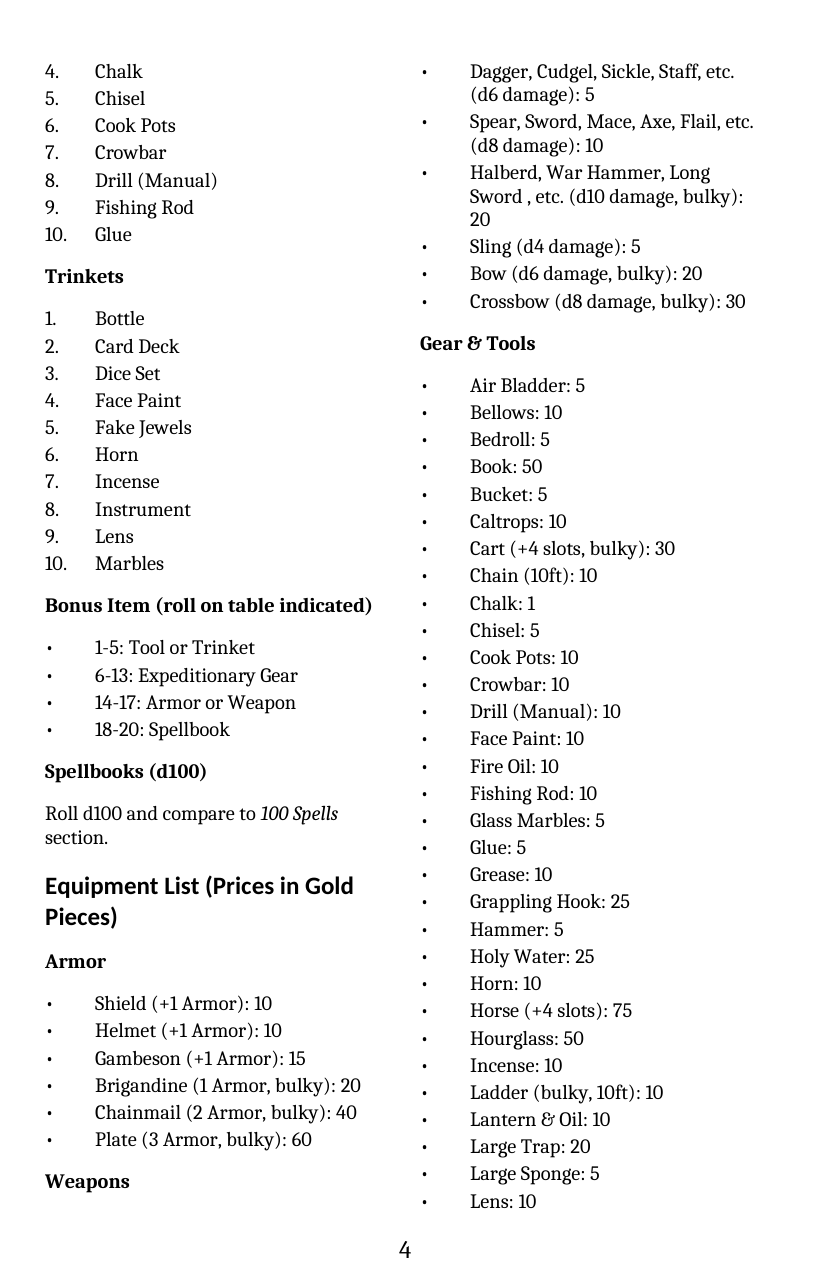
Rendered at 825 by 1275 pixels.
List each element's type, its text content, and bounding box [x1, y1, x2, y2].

list Crossbow (d8 damage, bulky): 30 [420, 290, 765, 313]
list Dagger, Cudgel, Sickle, Staff, etc. (d6 damage): 5 [420, 60, 765, 107]
list Large Sponge: 5 [420, 1162, 765, 1186]
list Lens [45, 525, 390, 548]
list Hammer: 5 [420, 918, 765, 941]
list Incense [45, 471, 390, 494]
list Fake Jewels [45, 416, 390, 440]
list Lantern & Oil: 10 [420, 1108, 765, 1132]
list Holy Water: 25 [420, 945, 765, 968]
text Trinkets [45, 265, 390, 289]
list Fishing Rod [45, 196, 390, 219]
list Face Paint: 10 [420, 727, 765, 751]
list Horn: 10 [420, 972, 765, 996]
list Glass Marbles: 5 [420, 809, 765, 832]
list Plate (3 Armor, bulky): 60 [45, 1128, 390, 1152]
list Glue [45, 223, 390, 247]
list Air Bladder: 5 [420, 374, 765, 397]
list Chalk: 1 [420, 592, 765, 615]
list Grease: 10 [420, 863, 765, 887]
list Bellows: 10 [420, 401, 765, 425]
list Instrument [45, 498, 390, 521]
list Cart (+4 slots, bulky): 30 [420, 537, 765, 561]
text Bonus Item (roll on table indicated) [45, 594, 390, 618]
list Grappling Hook: 25 [420, 891, 765, 914]
list Gambeson (+1 Armor): 15 [45, 1047, 390, 1070]
list 6-13: Expeditionary Gear [45, 664, 390, 687]
list Hourglass: 50 [420, 1027, 765, 1050]
list Bottle [45, 307, 390, 331]
list Shield (+1 Armor): 10 [45, 992, 390, 1016]
list Bucket: 5 [420, 483, 765, 506]
list Bow (d6 damage, bulky): 20 [420, 262, 765, 286]
list Cook Pots: 10 [420, 646, 765, 669]
text Spellbooks (d100) [45, 760, 390, 784]
list Large Trap: 20 [420, 1135, 765, 1159]
text Weapons [45, 1170, 390, 1194]
list Drill (Manual): 10 [420, 700, 765, 724]
list Ladder (bulky, 10ft): 10 [420, 1081, 765, 1104]
list Fire Oil: 10 [420, 755, 765, 778]
list Halberd, War Hammer, Long Sword , etc. (d10 damage, bulky): 20 [420, 161, 765, 232]
list 14-17: Armor or Weapon [45, 691, 390, 714]
list Book: 50 [420, 456, 765, 479]
list Brigandine (1 Armor, bulky): 20 [45, 1074, 390, 1097]
list 1-5: Tool or Trinket [45, 637, 390, 660]
list Caltrops: 10 [420, 510, 765, 533]
list Sling (d4 damage): 5 [420, 235, 765, 259]
list Crowbar [45, 142, 390, 165]
list Horse (+4 slots): 75 [420, 999, 765, 1023]
list Chisel [45, 87, 390, 111]
list 18-20: Spellbook [45, 718, 390, 742]
list Bedroll: 5 [420, 428, 765, 452]
list Lens: 10 [420, 1190, 765, 1213]
list Crowbar: 10 [420, 673, 765, 697]
text Gear & Tools [420, 332, 765, 355]
list Glue: 5 [420, 836, 765, 860]
list Face Paint [45, 389, 390, 412]
list Chisel: 5 [420, 619, 765, 642]
text Roll d100 and compare to 100 Spells section. [45, 802, 390, 849]
list Helmet (+1 Armor): 10 [45, 1019, 390, 1043]
list Chainmail (2 Armor, bulky): 40 [45, 1101, 390, 1124]
list Horn [45, 443, 390, 467]
list Drill (Manual) [45, 169, 390, 192]
subtitle Equipment List (Prices in Gold Pieces) [45, 870, 390, 931]
list Dice Set [45, 362, 390, 385]
list Card Deck [45, 335, 390, 358]
list Spear, Sword, Mace, Axe, Flail, etc. (d8 damage): 10 [420, 111, 765, 157]
list Fishing Rod: 10 [420, 782, 765, 805]
list Chalk [45, 60, 390, 83]
list Incense: 10 [420, 1054, 765, 1077]
list Marbles [45, 552, 390, 576]
text Armor [45, 950, 390, 973]
list Cook Pots [45, 114, 390, 138]
list Chain (10ft): 10 [420, 564, 765, 588]
